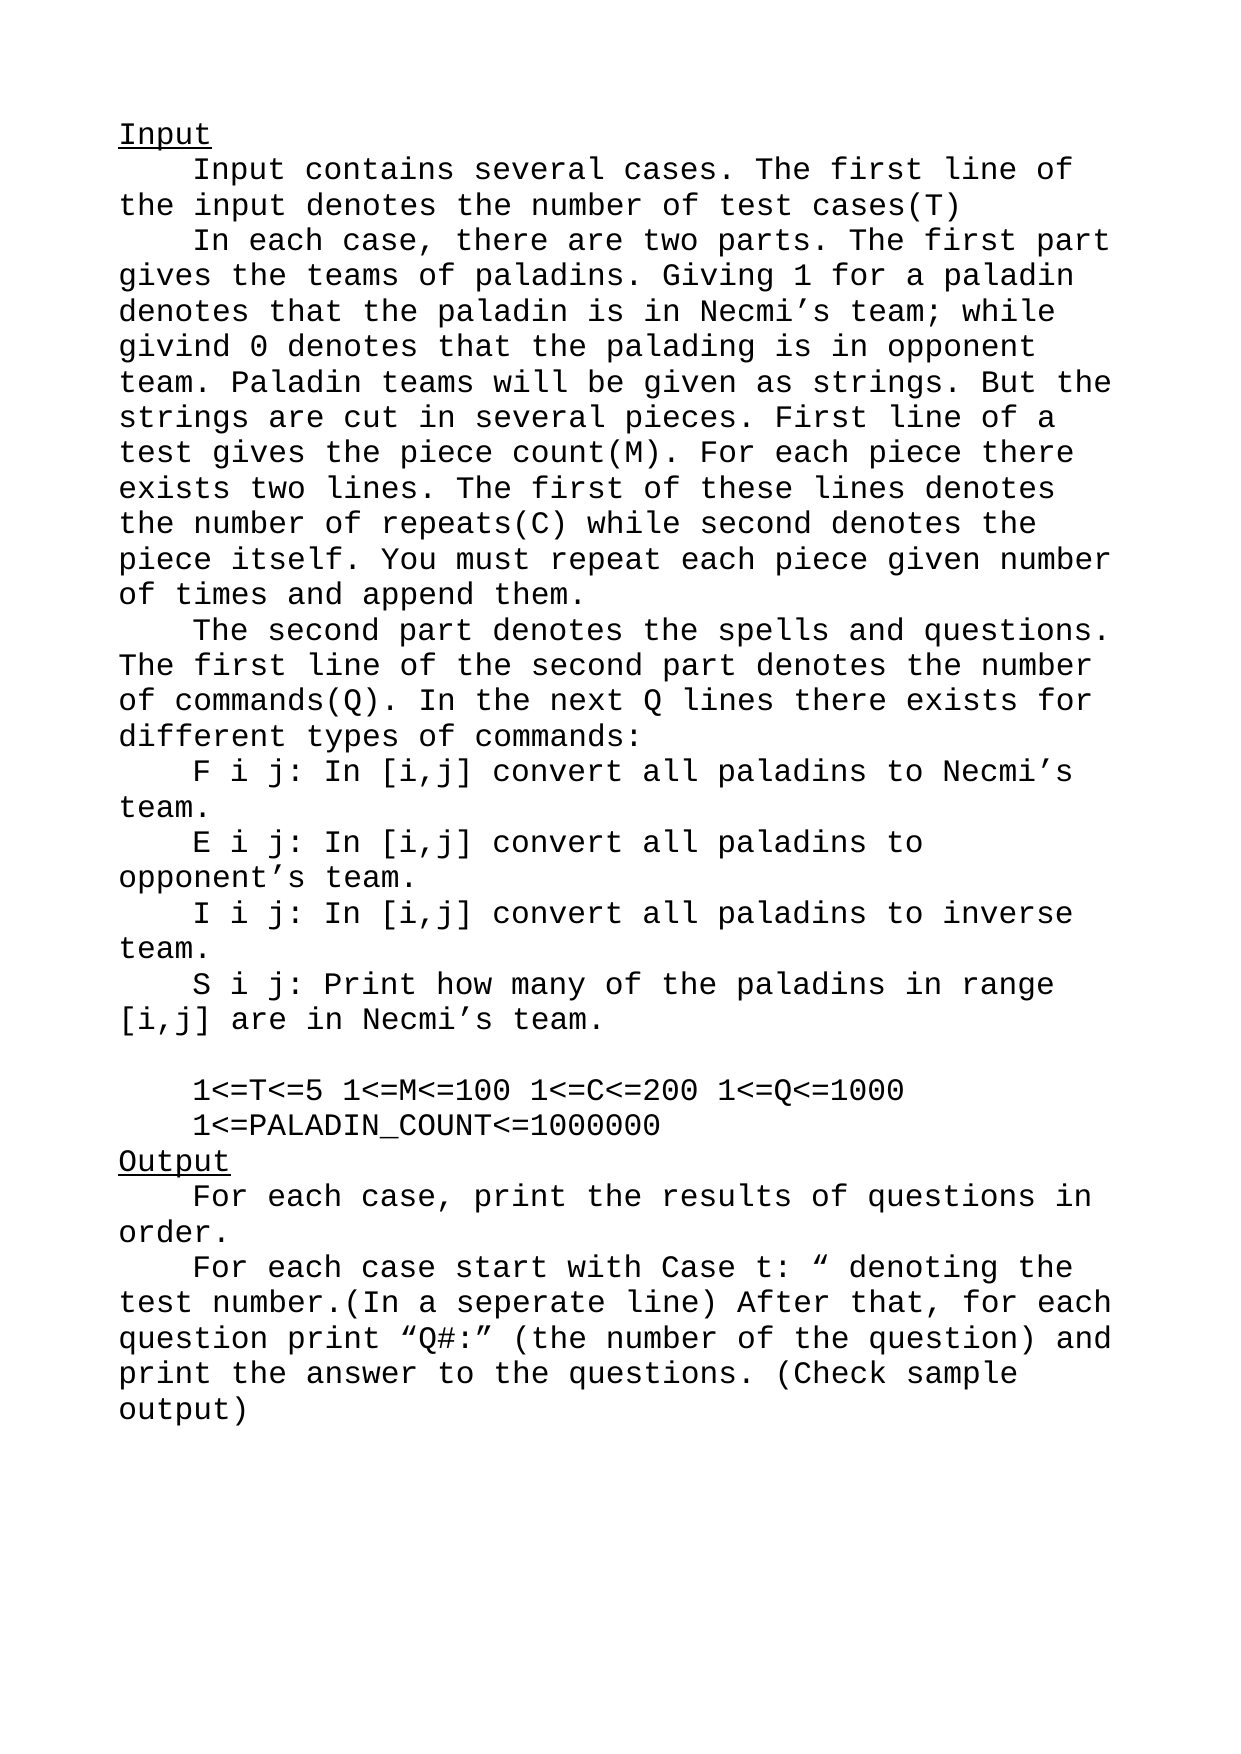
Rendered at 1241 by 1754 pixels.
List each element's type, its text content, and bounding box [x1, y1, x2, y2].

text Output [118, 1145, 1122, 1181]
text For each case, print the results of questions in order. [118, 1181, 1122, 1251]
text Input contains several cases. The first line of the input denotes the number of test cases(T) [118, 153, 1122, 224]
text S i j: Print how many of the paladins in range [i,j] are in Necmi’s team. [118, 968, 1122, 1039]
text 1<=T<=5 1<=M<=100 1<=C<=200 1<=Q<=1000 1<=PALADIN_COUNT<=1000000 [118, 1074, 1122, 1145]
text The second part denotes the spells and questions. The first line of the second part denotes the number of commands(Q). In the next Q lines there exists for different types of commands: [118, 614, 1122, 756]
text E i j: In [i,j] convert all paladins to opponent’s team. [118, 826, 1122, 897]
text In each case, there are two parts. The first part gives the teams of paladins. Giving 1 for a paladin denotes that the paladin is in Necmi’s team; while givind 0 denotes that the palading is in opponent team. Paladin teams will be given as strings. But the strings are cut in several pieces. First line of a test gives the piece count(M). For each piece there exists two lines. The first of these lines denotes the number of repeats(C) while second denotes the piece itself. You must repeat each piece given number of times and append them. [118, 224, 1122, 614]
text I i j: In [i,j] convert all paladins to inverse team. [118, 897, 1122, 968]
text Input [118, 118, 1122, 153]
text F i j: In [i,j] convert all paladins to Necmi’s team. [118, 756, 1122, 826]
text For each case start with Case t: “ denoting the test number.(In a seperate line) After that, for each question print “Q#:” (the number of the question) and print the answer to the questions. (Check sample output) [118, 1251, 1122, 1428]
